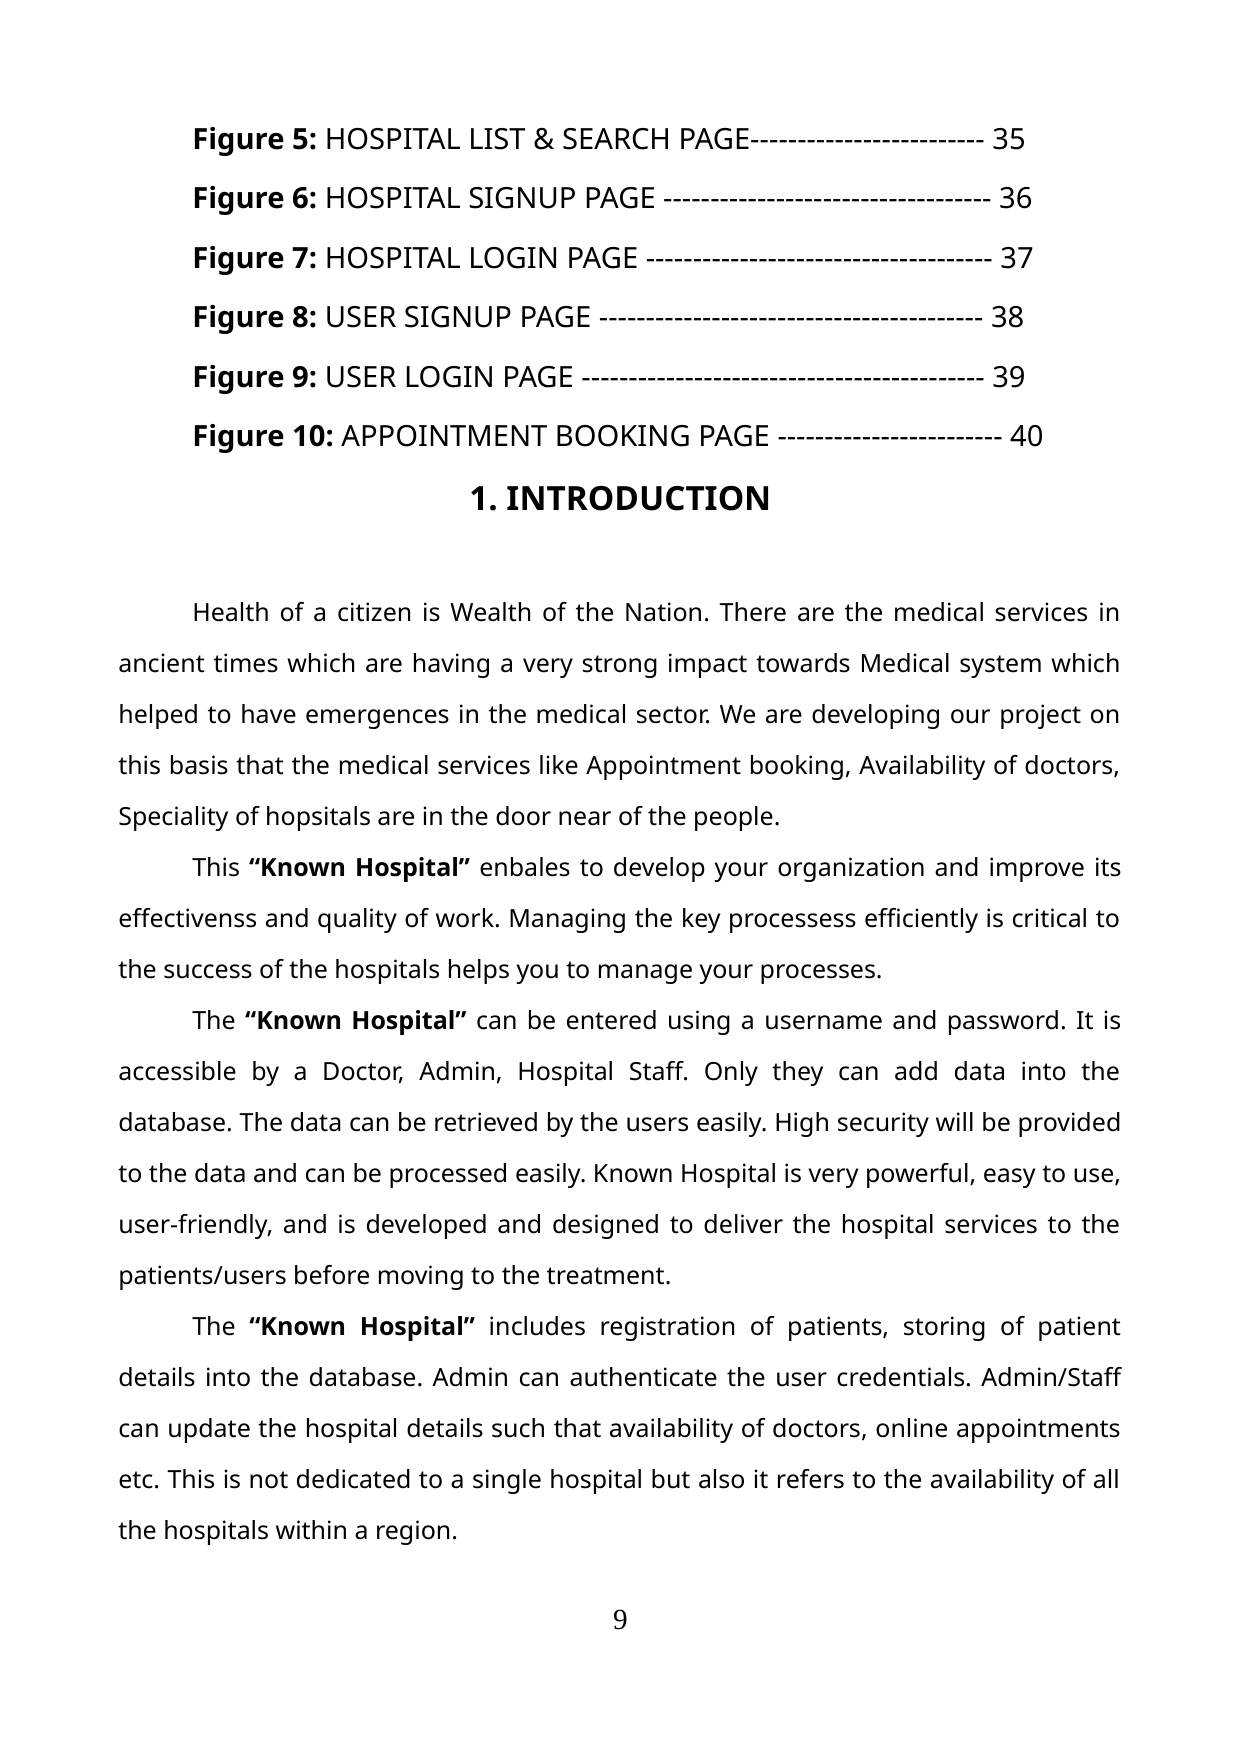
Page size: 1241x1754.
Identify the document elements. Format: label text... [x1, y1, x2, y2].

text The “Known Hospital” includes registration of patients, storing of patient details into the database. Admin can authenticate the user credentials. Admin/Staff can update the hospital details such that availability of doctors, online appointments etc. This is not dedicated to a single hospital but also it refers to the availability of all the hospitals within a region. [118, 1309, 1122, 1547]
text This “Known Hospital” enbales to develop your organization and improve its effectivenss and quality of work. Managing the key processess efficiently is critical to the success of the hospitals helps you to manage your processes. [118, 849, 1122, 986]
text Health of a citizen is Wealth of the Nation. There are the medical services in ancient times which are having a very strong impact towards Medical system which helped to have emergences in the medical sector. We are developing our project on this basis that the medical services like Appointment booking, Availability of doctors, Speciality of hopsitals are in the door near of the people. [118, 594, 1122, 832]
text Figure 5: HOSPITAL LIST & SEARCH PAGE------------------------- 35 [118, 118, 1122, 158]
text Figure 8: USER SIGNUP PAGE ----------------------------------------- 38 Figure 9: USER LOGIN PAGE ------------------------------------------- 39 [118, 297, 1122, 396]
text Figure 10: APPOINTMENT BOOKING PAGE ------------------------ 40 [118, 416, 1122, 455]
text 1. INTRODUCTION [118, 475, 1122, 520]
text Figure 6: HOSPITAL SIGNUP PAGE ----------------------------------- 36 [118, 178, 1122, 217]
text The “Known Hospital” can be entered using a username and password. It is accessible by a Doctor, Admin, Hospital Staff. Only they can add data into the database. The data can be retrieved by the users easily. High security will be provided to the data and can be processed easily. Known Hospital is very powerful, easy to use, user-friendly, and is developed and designed to deliver the hospital services to the patients/users before moving to the treatment. [118, 1002, 1122, 1292]
text Figure 7: HOSPITAL LOGIN PAGE ------------------------------------- 37 [118, 237, 1122, 277]
